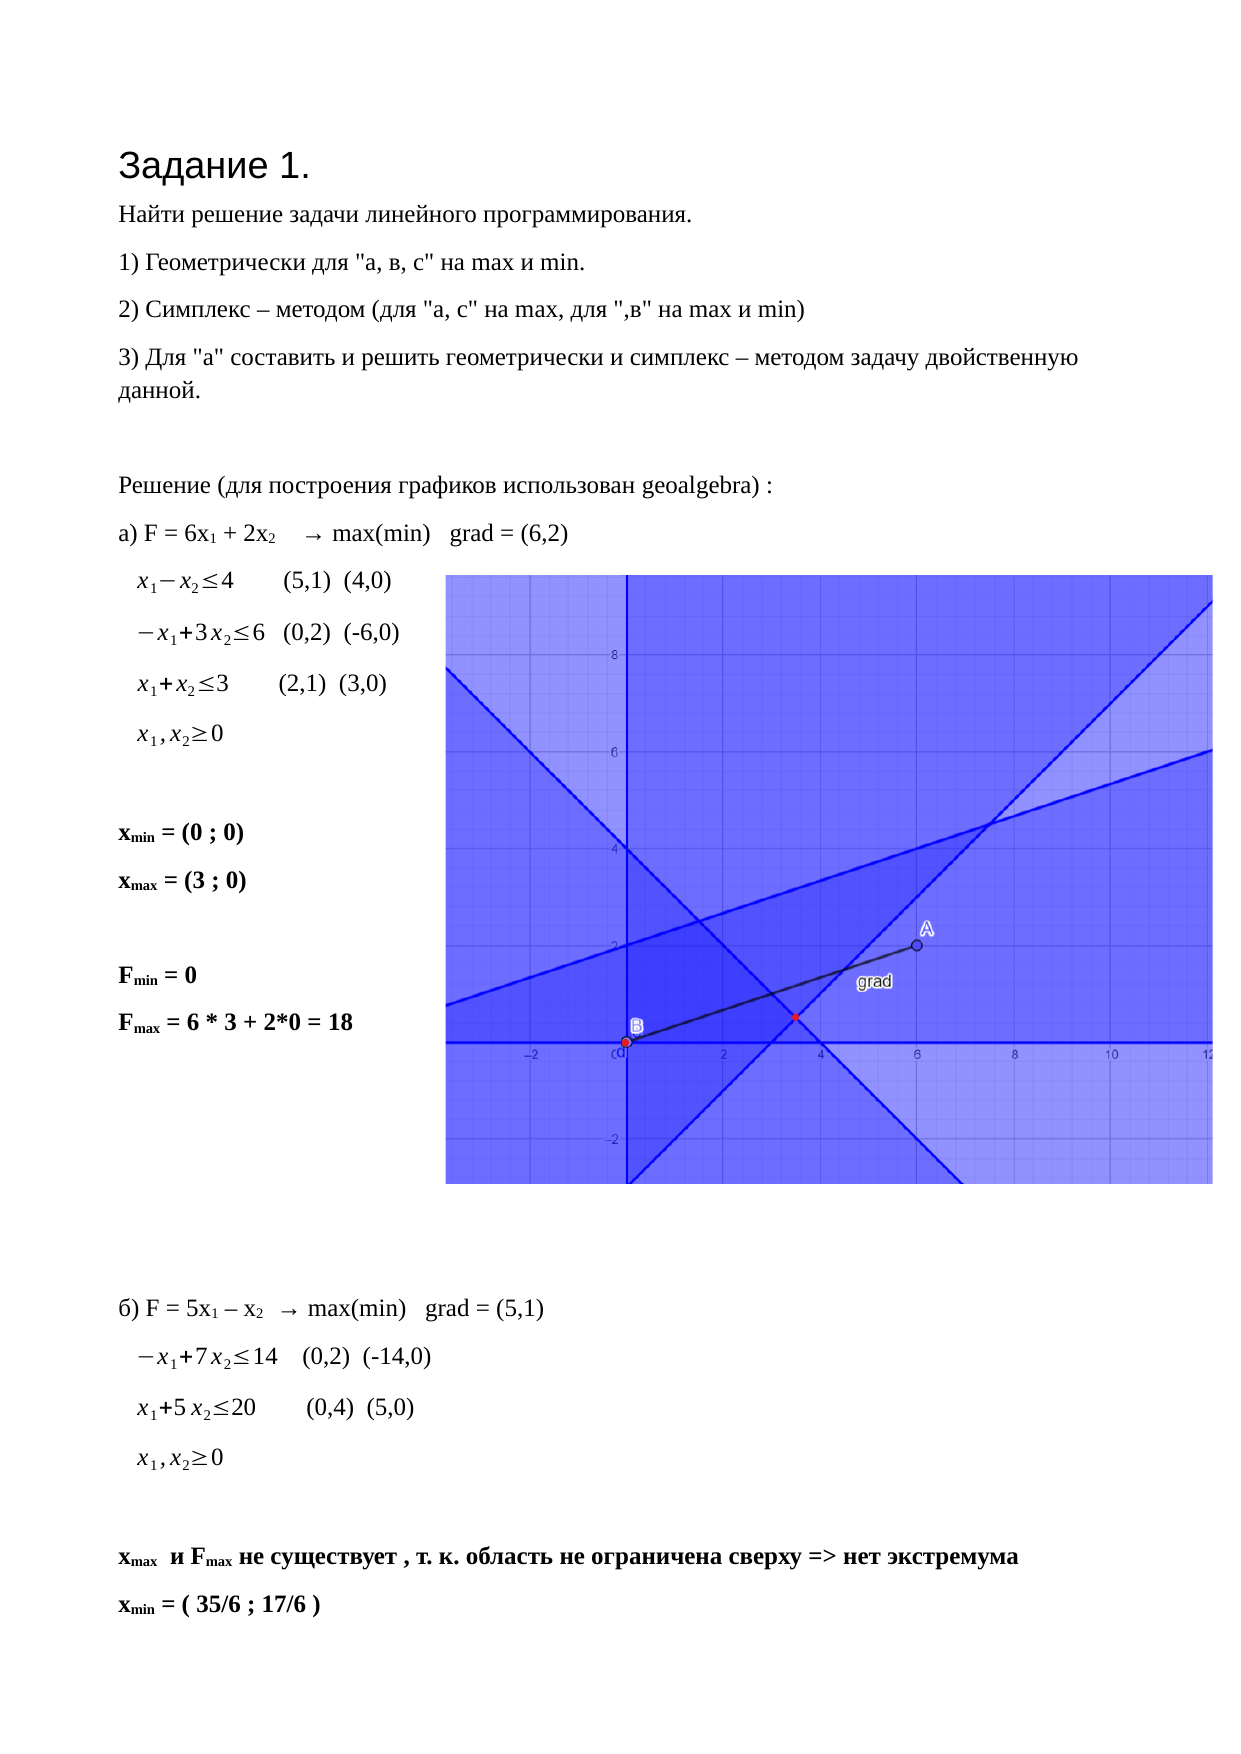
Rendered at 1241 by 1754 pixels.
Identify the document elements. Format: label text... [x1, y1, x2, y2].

text a) F = 6x1 + 2x2 → max(min) grad = (6,2) [118, 518, 1122, 547]
text (0,2) (-14,0) [118, 1341, 1122, 1373]
text Найти решение задачи линейного программирования. [118, 199, 1122, 228]
text Fmin = 0 [118, 960, 445, 989]
text (0,2) (-6,0) [118, 617, 445, 649]
text 2) Симплекс – методом (для "а, с" на max, для ",в" на max и min) [118, 294, 1122, 323]
text (5,1) (4,0) [118, 566, 1122, 598]
text 3) Для "а" составить и решить геометрически и симплекс – методом задачу двойственную данной. [118, 342, 1122, 404]
subtitle Задание 1. [118, 143, 1122, 187]
picture [445, 575, 1213, 1184]
text xmax = (3 ; 0) [118, 865, 445, 893]
text Решение (для построения графиков использован geoalgebra) : [118, 470, 1122, 499]
text (0,4) (5,0) [118, 1392, 1122, 1424]
text б) F = 5x1 – x2 → max(min) grad = (5,1) [118, 1293, 1122, 1322]
text xmax и Fmax не существует , т. к. область не ограничена сверху => нет экстремума [118, 1541, 1122, 1570]
text 1) Геометрически для "а, в, с" на max и min. [118, 247, 1122, 276]
text Fmax = 6 * 3 + 2*0 = 18 [118, 1007, 445, 1036]
text xmin = ( 35/6 ; 17/6 ) [118, 1589, 1122, 1617]
text (2,1) (3,0) [118, 668, 445, 700]
text xmin = (0 ; 0) [118, 817, 445, 846]
